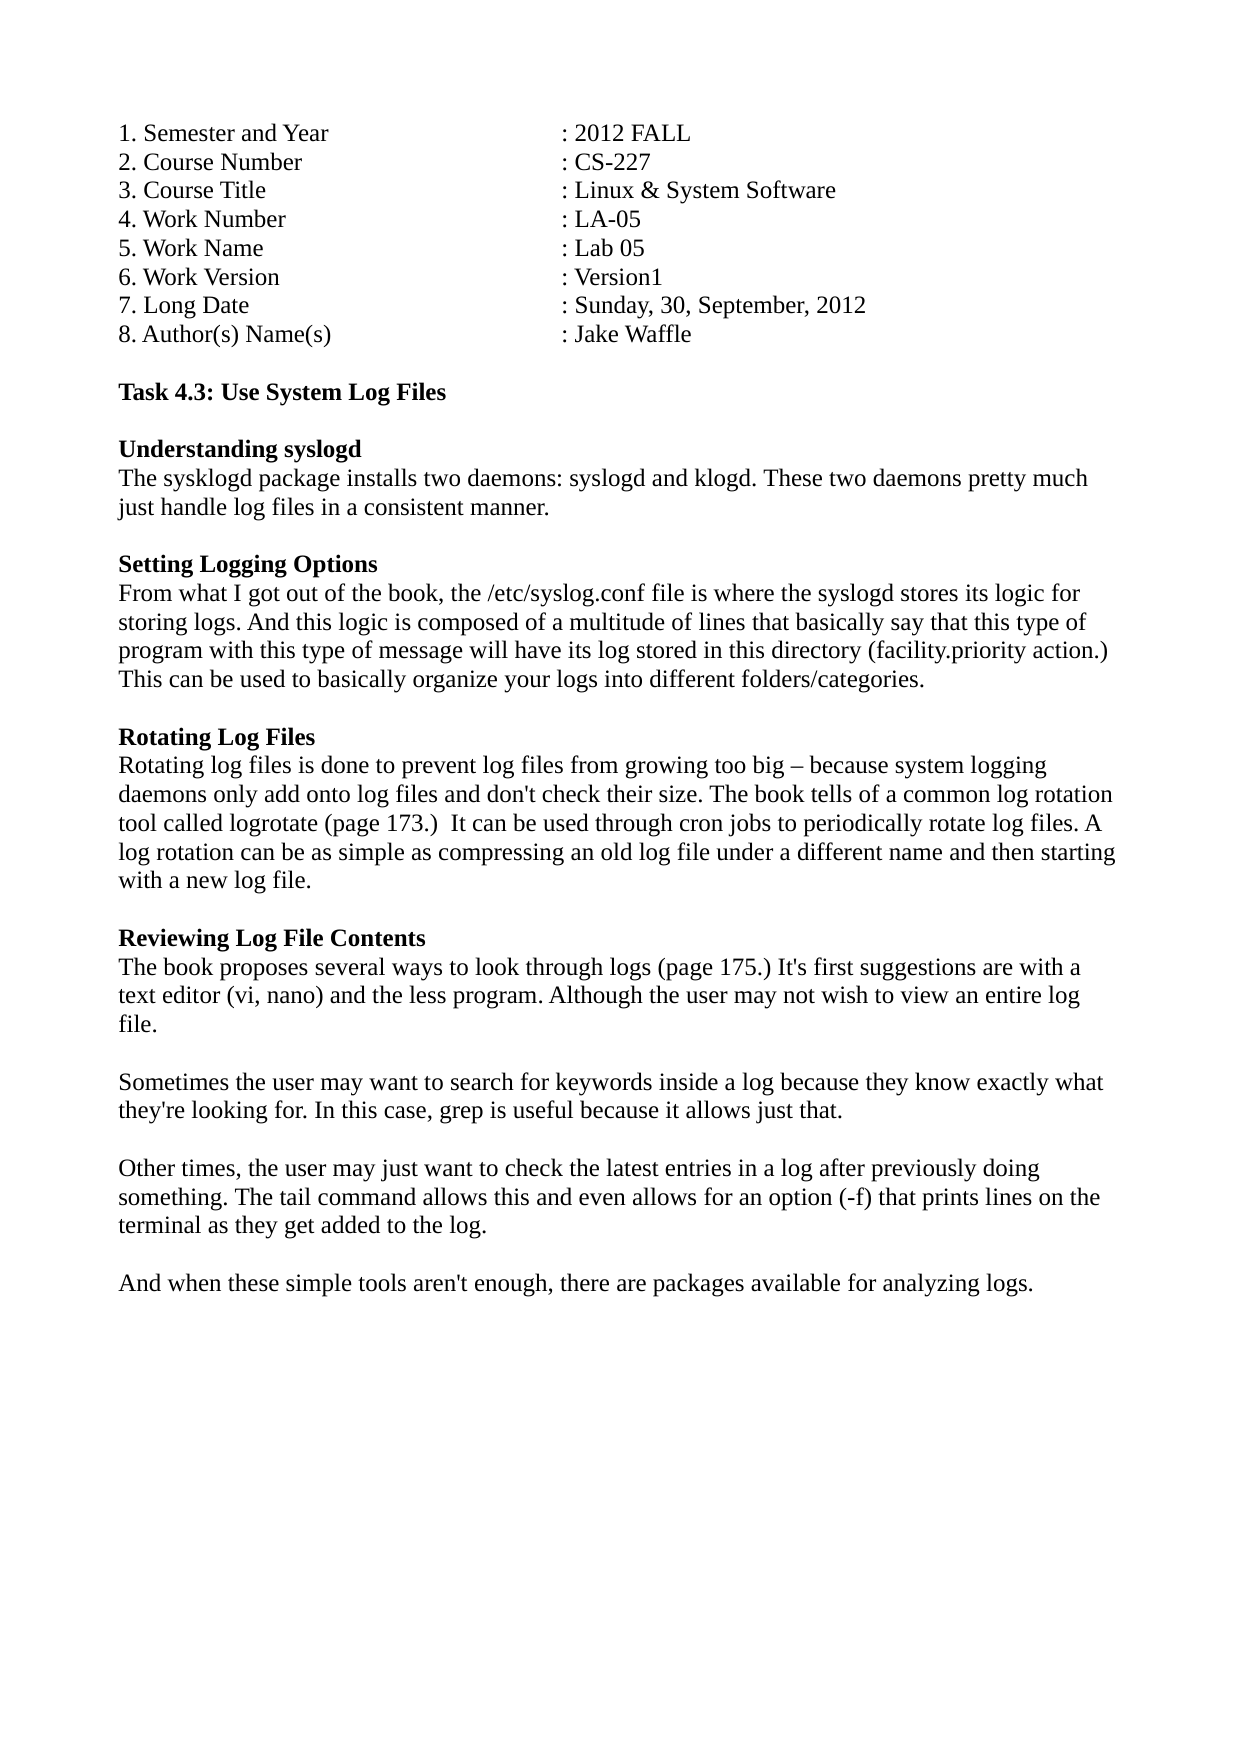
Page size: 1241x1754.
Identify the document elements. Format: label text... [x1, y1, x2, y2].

text Other times, the user may just want to check the latest entries in a log after previously doing something. The tail command allows this and even allows for an option (-f) that prints lines on the terminal as they get added to the log. [118, 1153, 1122, 1239]
text 1. Semester and Year : 2012 FALL [118, 118, 1122, 147]
text 4. Work Number : LA-05 [118, 204, 1122, 233]
text Task 4.3: Use System Log Files [118, 377, 1122, 406]
text 2. Course Number : CS-227 [118, 147, 1122, 176]
text Reviewing Log File Contents [118, 923, 1122, 952]
text 8. Author(s) Name(s) : Jake Waffle [118, 319, 1122, 348]
text Understanding syslogd [118, 434, 1122, 463]
text 3. Course Title : Linux & System Software [118, 176, 1122, 204]
text 7. Long Date : Sunday, 30, September, 2012 [118, 291, 1122, 319]
text Rotating log files is done to prevent log files from growing too big – because system logging daemons only add onto log files and don't check their size. The book tells of a common log rotation tool called logrotate (page 173.) It can be used through cron jobs to periodically rotate log files. A log rotation can be as simple as compressing an old log file under a different name and then starting with a new log file. [118, 751, 1122, 894]
text Rotating Log Files [118, 722, 1122, 751]
text From what I got out of the book, the /etc/syslog.conf file is where the syslogd stores its logic for storing logs. And this logic is composed of a multitude of lines that basically say that this type of program with this type of message will have its log stored in this directory (facility.priority action.) This can be used to basically organize your logs into different folders/categories. [118, 578, 1122, 693]
text The sysklogd package installs two daemons: syslogd and klogd. These two daemons pretty much just handle log files in a consistent manner. [118, 463, 1122, 521]
text 5. Work Name : Lab 05 [118, 233, 1122, 262]
text 6. Work Version : Version1 [118, 262, 1122, 291]
text And when these simple tools aren't enough, there are packages available for analyzing logs. [118, 1268, 1122, 1297]
text The book proposes several ways to look through logs (page 175.) It's first suggestions are with a text editor (vi, nano) and the less program. Although the user may not wish to view an entire log file. [118, 952, 1122, 1038]
text Setting Logging Options [118, 549, 1122, 578]
text Sometimes the user may want to search for keywords inside a log because they know exactly what they're looking for. In this case, grep is useful because it allows just that. [118, 1067, 1122, 1124]
